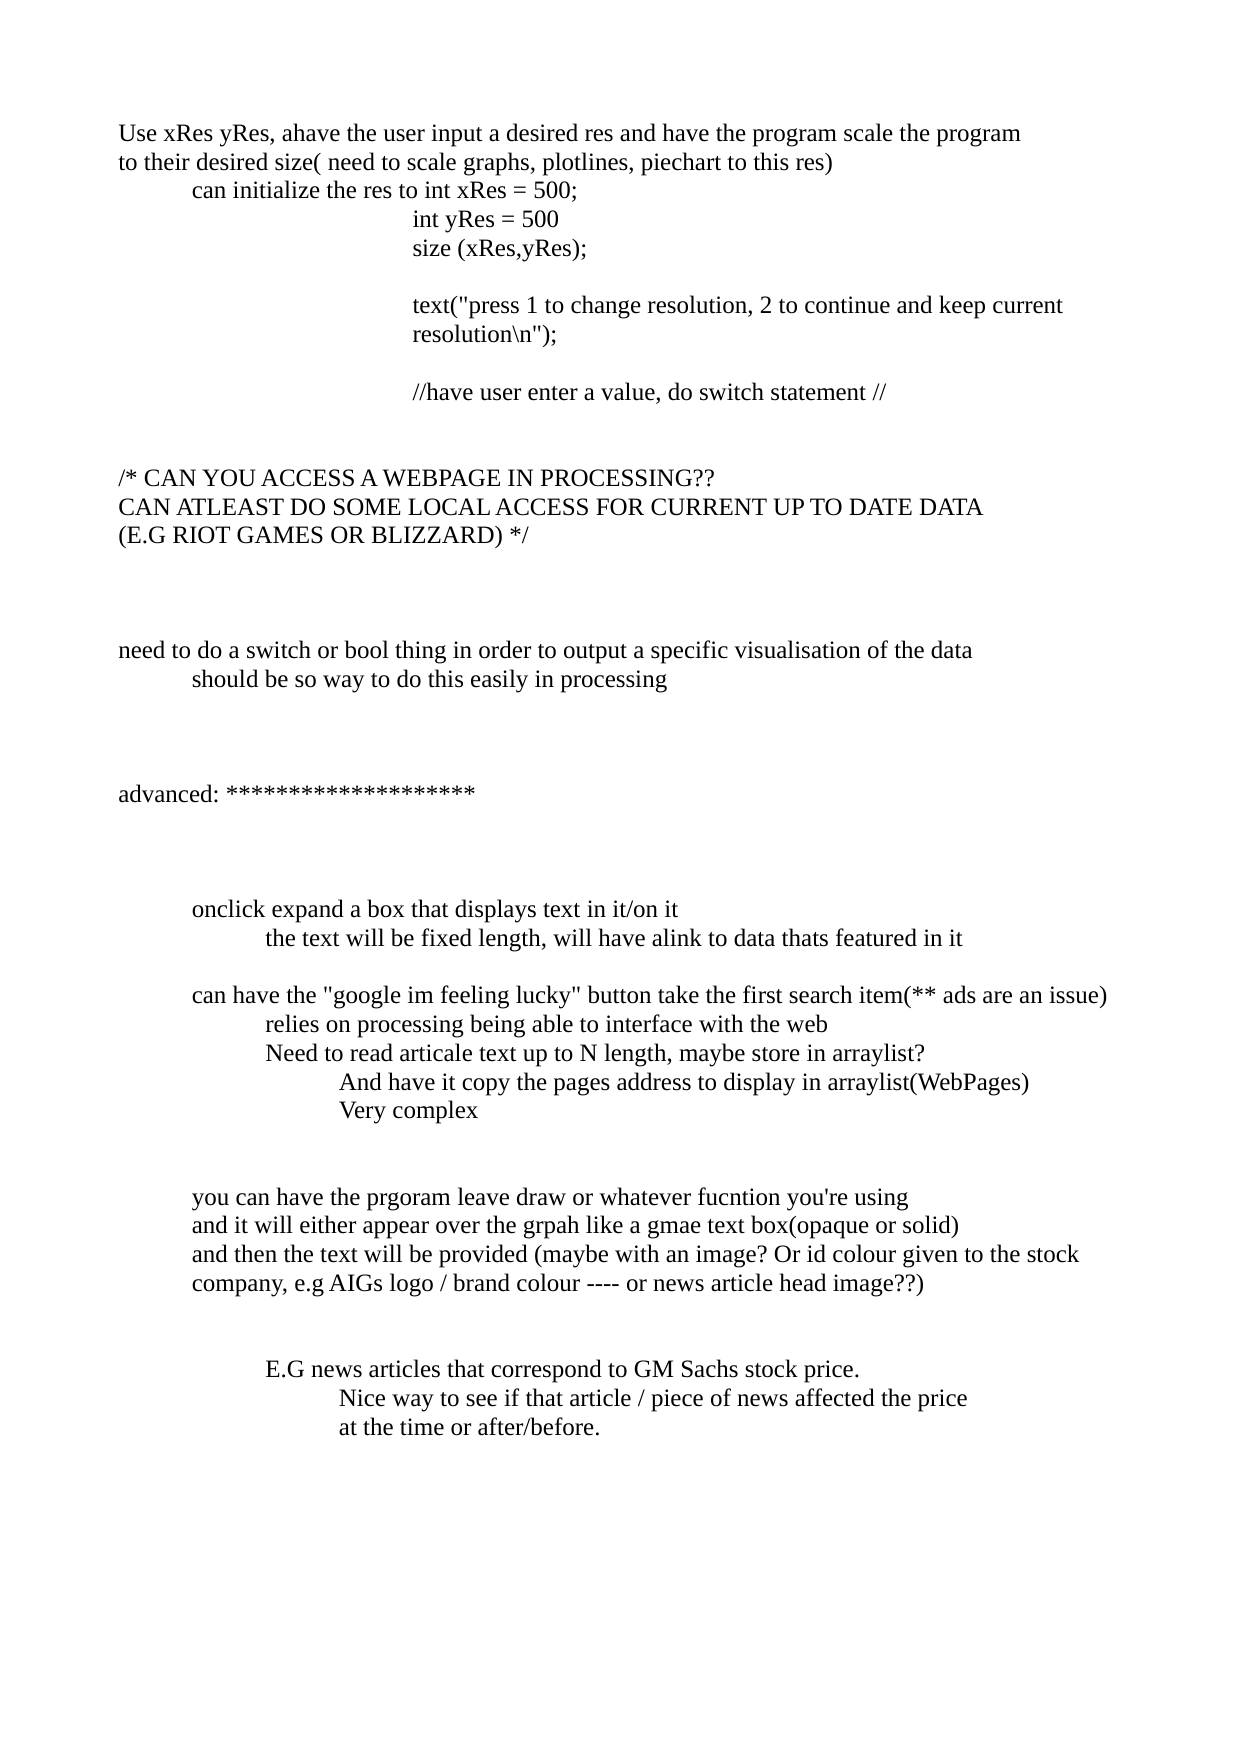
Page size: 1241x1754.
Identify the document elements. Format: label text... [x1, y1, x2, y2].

text to their desired size( need to scale graphs, plotlines, piechart to this res) [118, 147, 1122, 176]
text text("press 1 to change resolution, 2 to continue and keep current resolution\n"); [118, 291, 1122, 348]
text //have user enter a value, do switch statement // [118, 377, 1122, 406]
text you can have the prgoram leave draw or whatever fucntion you're using [118, 1182, 1122, 1211]
text should be so way to do this easily in processing [118, 664, 1122, 693]
text /* CAN YOU ACCESS A WEBPAGE IN PROCESSING?? [118, 463, 1122, 492]
text relies on processing being able to interface with the web [118, 1009, 1122, 1038]
text and it will either appear over the grpah like a gmae text box(opaque or solid) [118, 1211, 1122, 1239]
text at the time or after/before. [118, 1412, 1122, 1441]
text And have it copy the pages address to display in arraylist(WebPages) [118, 1067, 1122, 1096]
text Very complex [118, 1096, 1122, 1124]
text and then the text will be provided (maybe with an image? Or id colour given to the stock company, e.g AIGs logo / brand colour ---- or news article head image??) [118, 1239, 1122, 1297]
text (E.G RIOT GAMES OR BLIZZARD) */ [118, 521, 1122, 549]
text Need to read articale text up to N length, maybe store in arraylist? [118, 1038, 1122, 1067]
text Nice way to see if that article / piece of news affected the price [118, 1383, 1122, 1412]
text need to do a switch or bool thing in order to output a specific visualisation of the data [118, 636, 1122, 664]
text Use xRes yRes, ahave the user input a desired res and have the program scale the program [118, 118, 1122, 147]
text the text will be fixed length, will have alink to data thats featured in it [118, 923, 1122, 952]
text advanced: ******************** [118, 779, 1122, 808]
text E.G news articles that correspond to GM Sachs stock price. [118, 1354, 1122, 1383]
text can initialize the res to int xRes = 500; [118, 176, 1122, 204]
text CAN ATLEAST DO SOME LOCAL ACCESS FOR CURRENT UP TO DATE DATA [118, 492, 1122, 521]
text int yRes = 500 [118, 204, 1122, 233]
text size (xRes,yRes); [118, 233, 1122, 262]
text can have the "google im feeling lucky" button take the first search item(** ads are an issue) [118, 981, 1122, 1009]
text onclick expand a box that displays text in it/on it [118, 894, 1122, 923]
